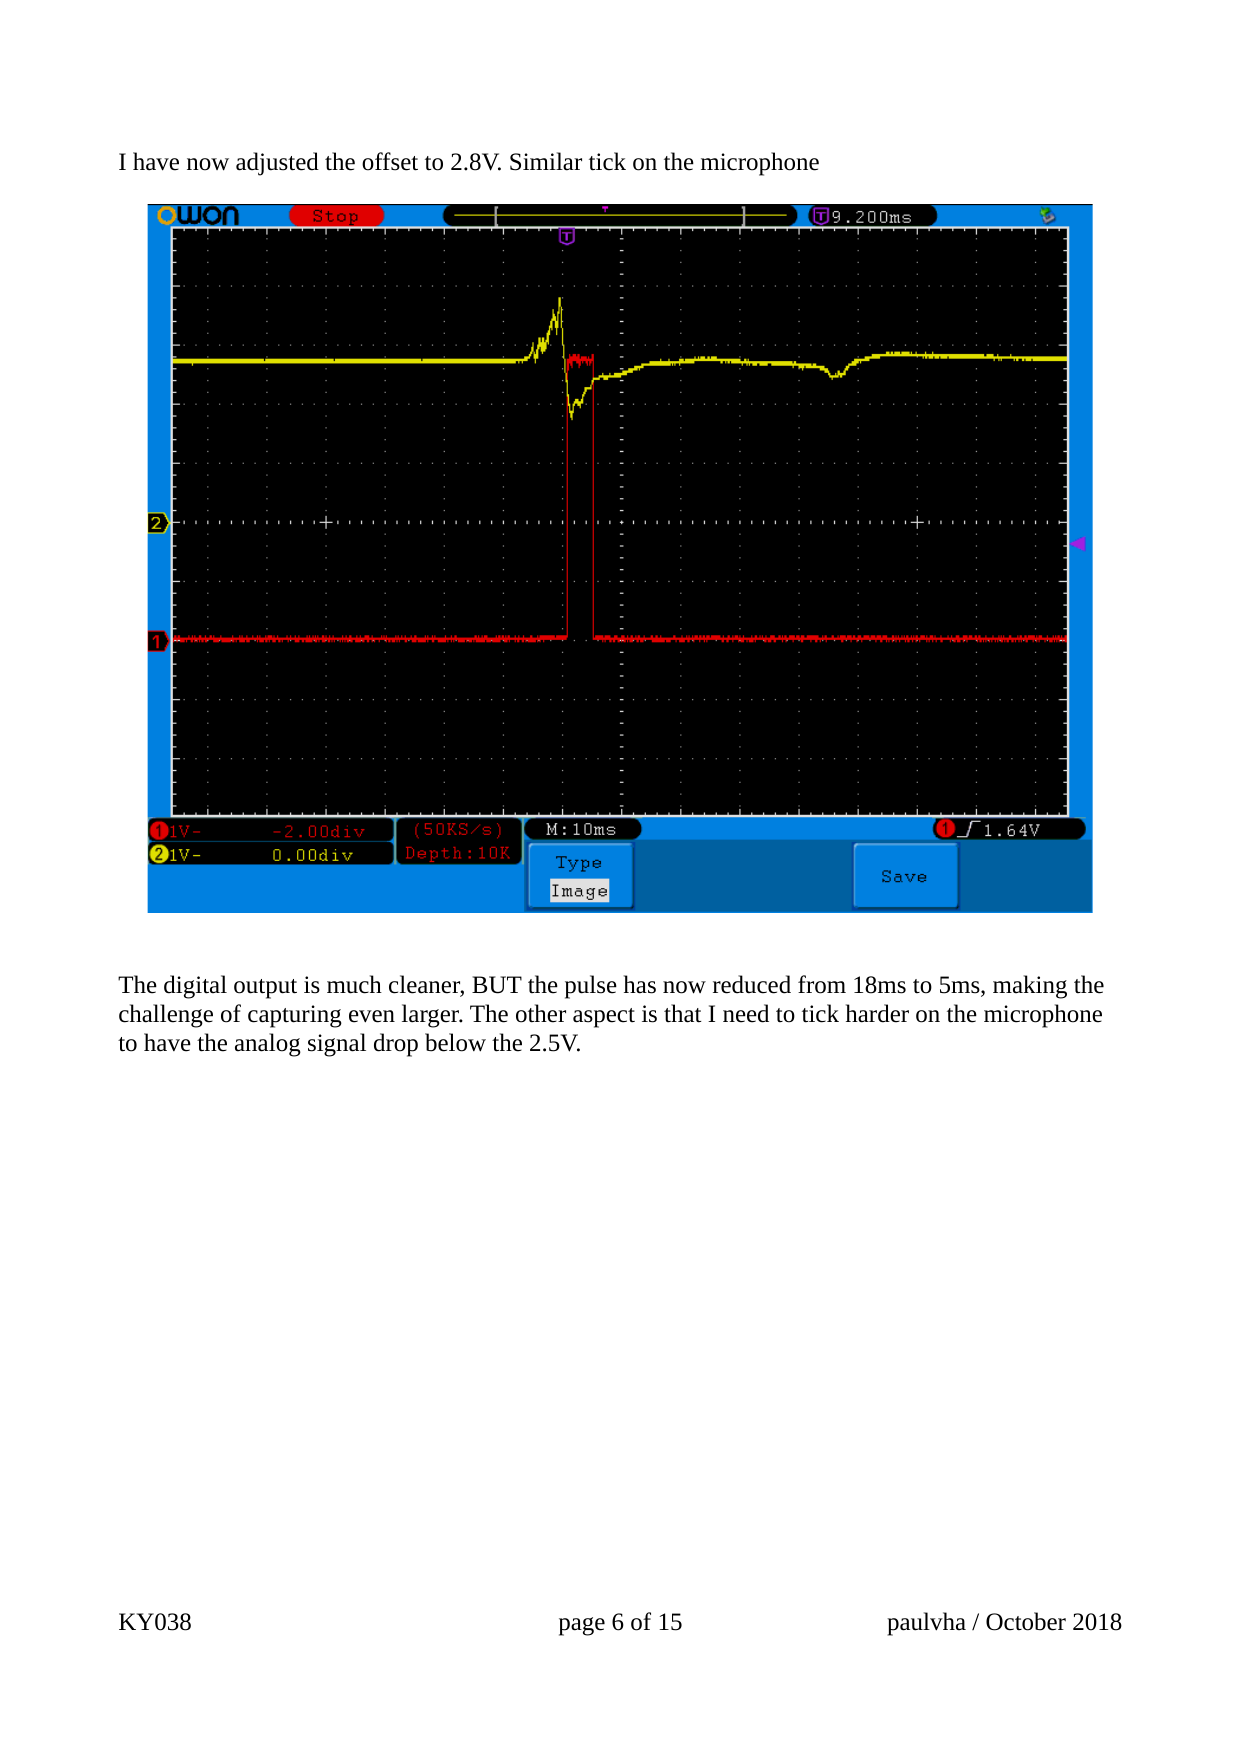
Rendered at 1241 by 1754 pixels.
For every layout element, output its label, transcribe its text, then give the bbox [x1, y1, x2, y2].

text The digital output is much cleaner, BUT the pulse has now reduced from 18ms to 5ms, making the challenge of capturing even larger. The other aspect is that I need to tick harder on the microphone to have the analog signal drop below the 2.5V. [118, 971, 1122, 1057]
picture [147, 204, 1093, 913]
text I have now adjusted the offset to 2.8V. Similar tick on the microphone [118, 147, 1122, 176]
